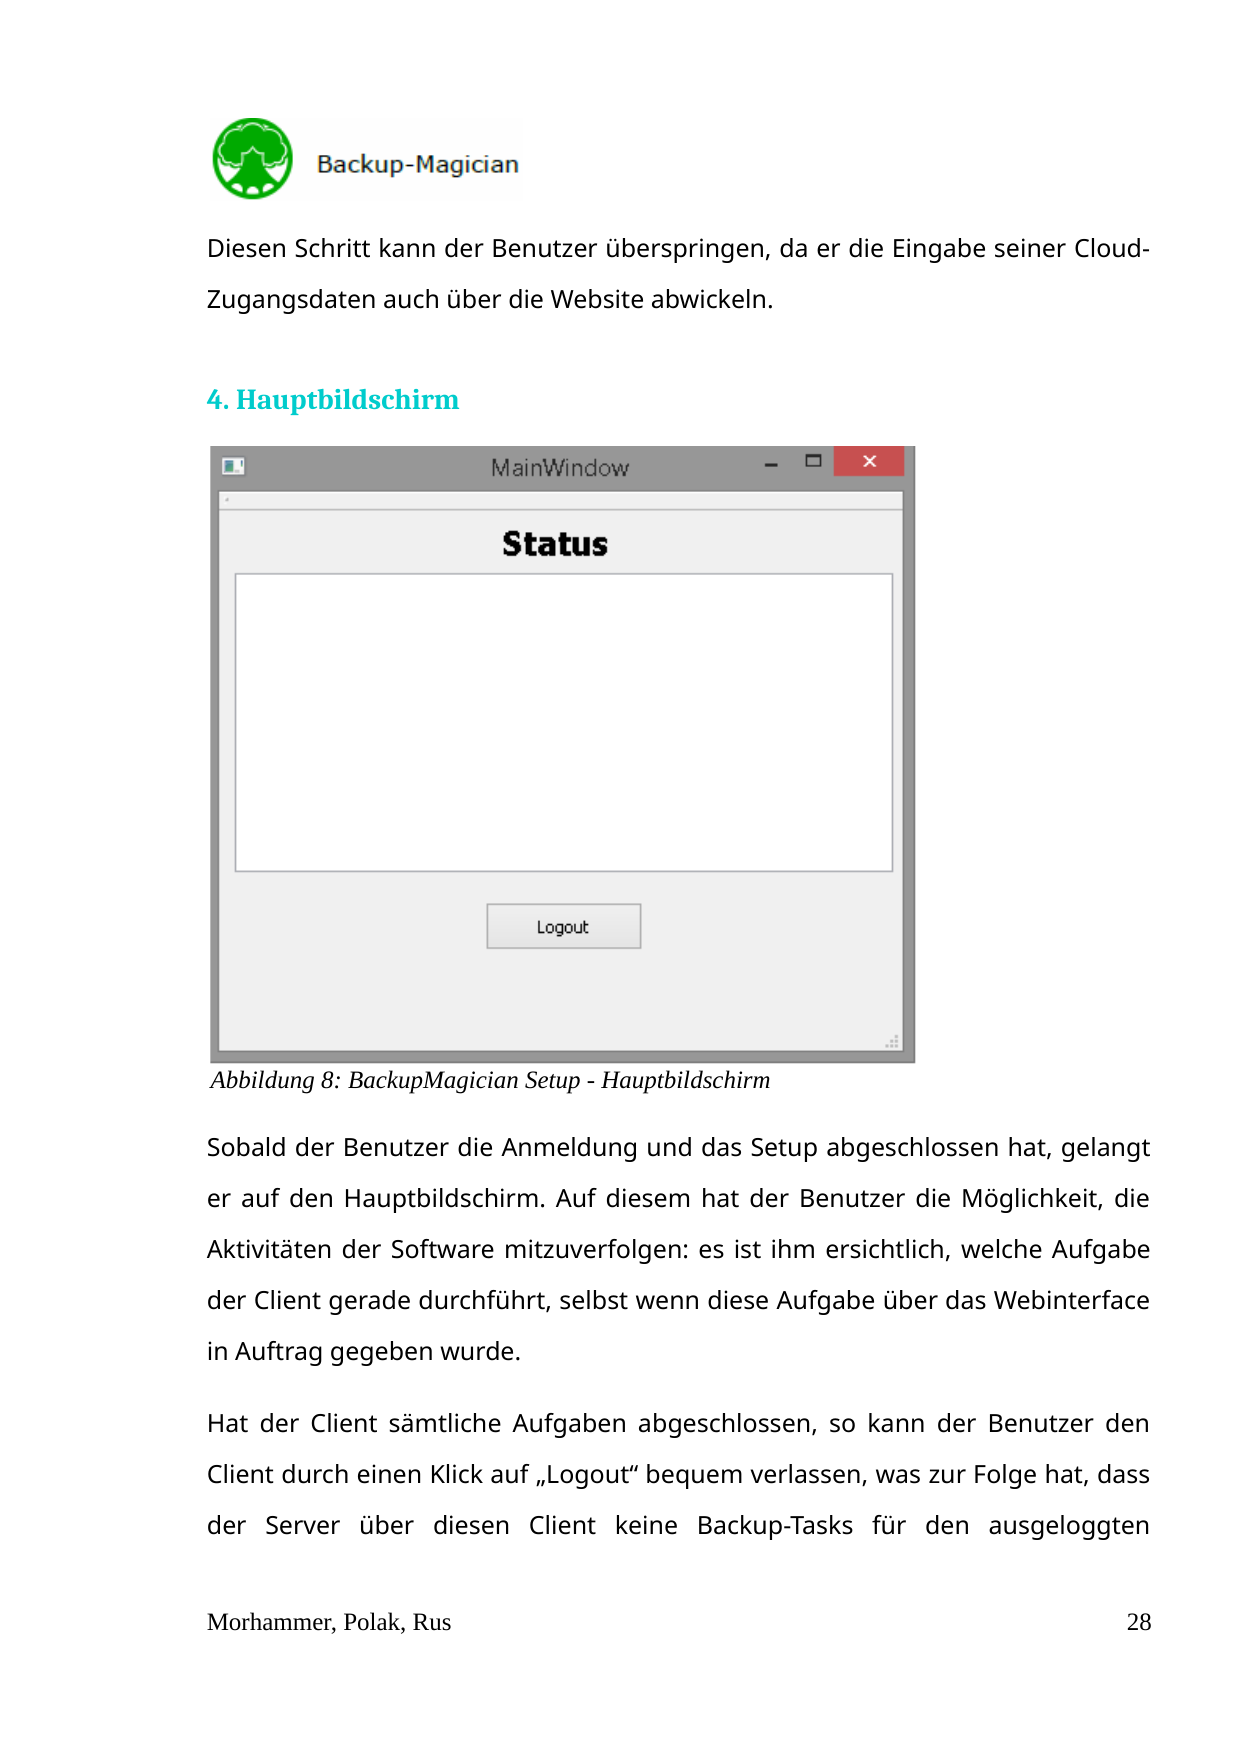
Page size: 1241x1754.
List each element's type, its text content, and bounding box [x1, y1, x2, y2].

text Sobald der Benutzer die Anmeldung und das Setup abgeschlossen hat, gelangt er auf den Hauptbildschirm. Auf diesem hat der Benutzer die Möglichkeit, die Aktivitäten der Software mitzuverfolgen: es ist ihm ersichtlich, welche Aufgabe der Client gerade durchführt, selbst wenn diese Aufgabe über das Webinterface in Auftrag gegeben wurde. [207, 1129, 1152, 1368]
picture [210, 446, 917, 1065]
picture [210, 118, 523, 201]
text 4. Hauptbildschirm [207, 383, 1152, 417]
text Diesen Schritt kann der Benutzer überspringen, da er die Eingabe seiner Cloud-Zugangsdaten auch über die Website abwickeln. [207, 230, 1152, 315]
text Hat der Client sämtliche Aufgaben abgeschlossen, so kann der Benutzer den Client durch einen Klick auf „Logout“ bequem verlassen, was zur Folge hat, dass der Server über diesen Client keine Backup-Tasks für den ausgeloggten [207, 1405, 1152, 1541]
text Abbildung 8: BackupMagician Setup - Hauptbildschirm [210, 1065, 917, 1093]
